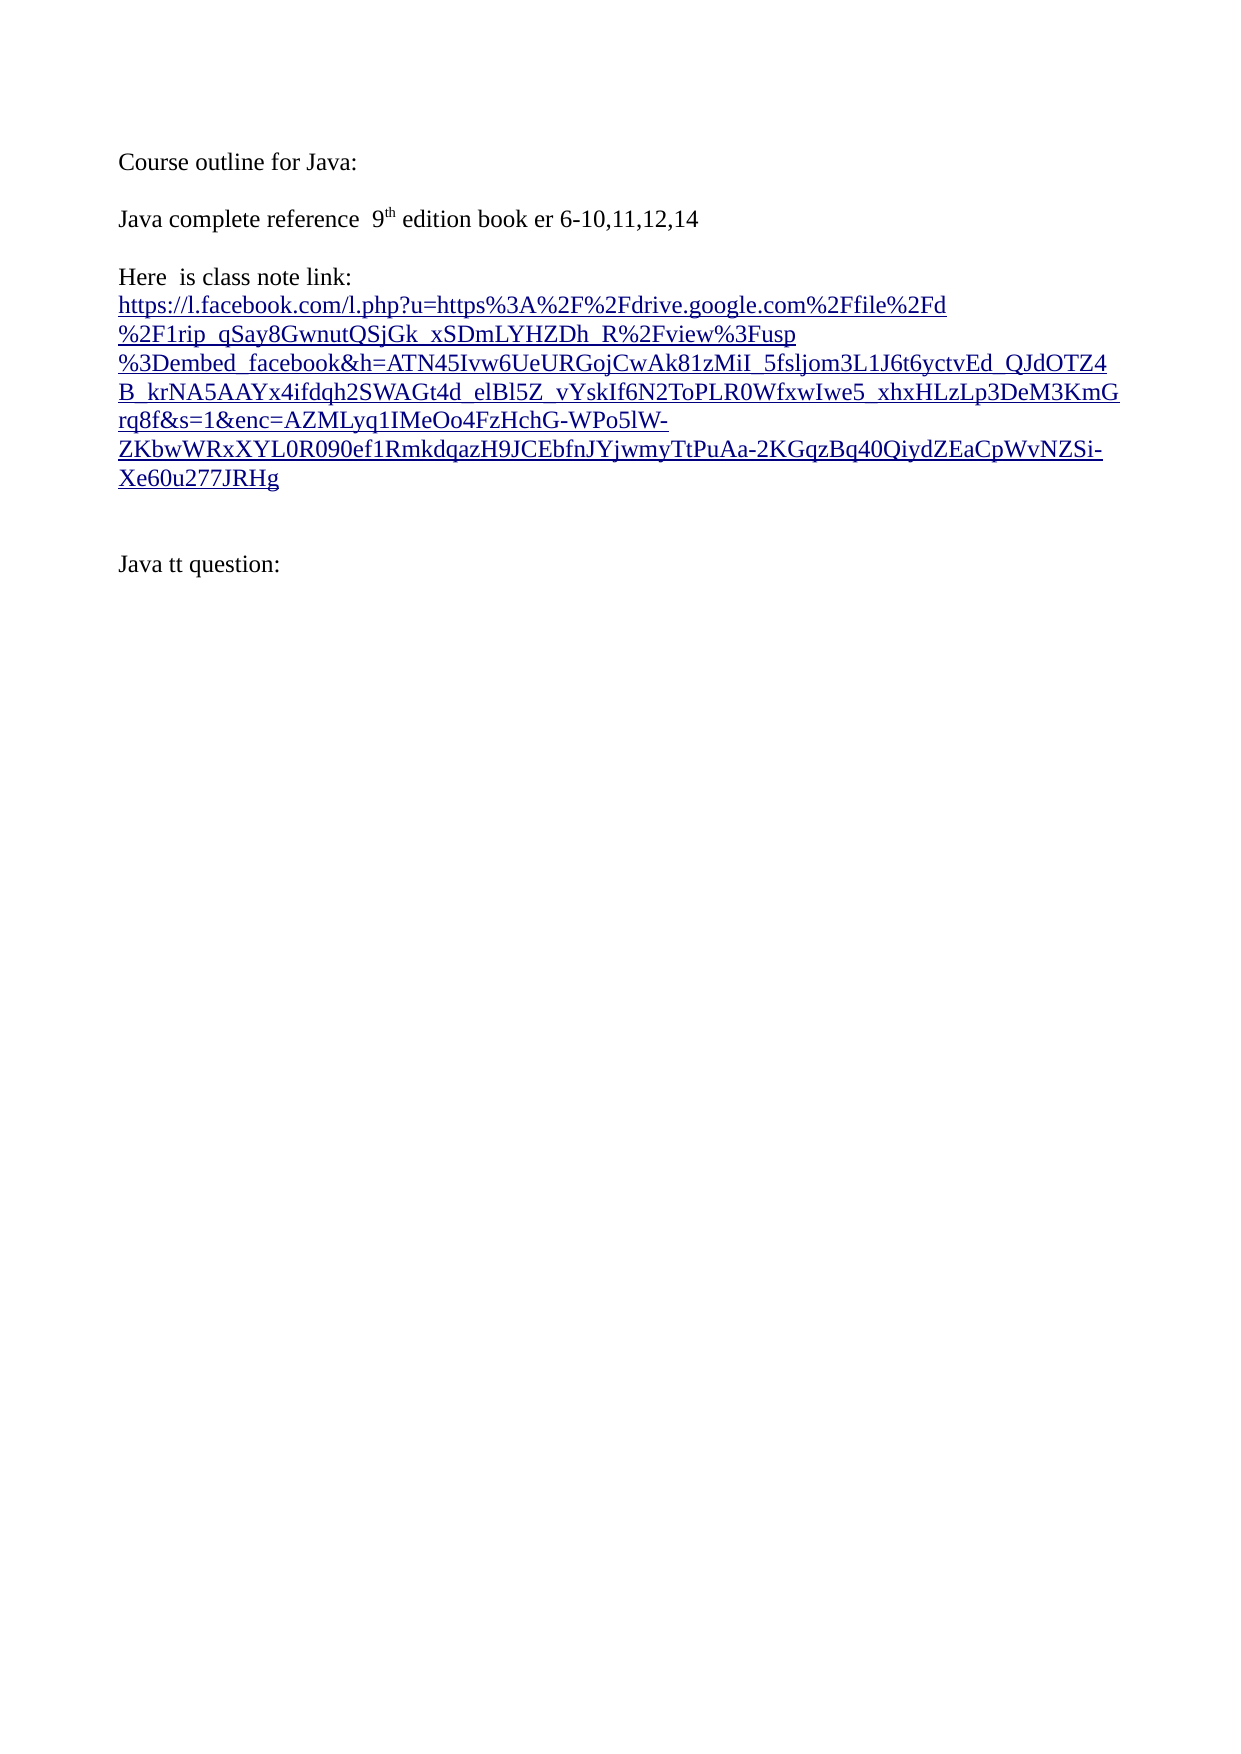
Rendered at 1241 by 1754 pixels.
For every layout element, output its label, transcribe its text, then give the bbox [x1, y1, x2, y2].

text Here is class note link: [118, 262, 1122, 291]
text https://l.facebook.com/l.php?u=https%3A%2F%2Fdrive.google.com%2Ffile%2Fd%2F1rip_qSay8GwnutQSjGk_xSDmLYHZDh_R%2Fview%3Fusp%3Dembed_facebook&h=ATN45Ivw6UeURGojCwAk81zMiI_5fsljom3L1J6t6yctvEd_QJdOTZ4B_krNA5AAYx4ifdqh2SWAGt4d_elBl5Z_vYskIf6N2ToPLR0WfxwIwe5_xhxHLzLp3DeM3KmGrq8f&s=1&enc=AZMLyq1IMeOo4FzHchG-WPo5lW-ZKbwWRxXYL0R090ef1RmkdqazH9JCEbfnJYjwmyTtPuAa-2KGqzBq40QiydZEaCpWvNZSi-Xe60u277JRHg [118, 291, 1122, 492]
text Java tt question: [118, 549, 1122, 578]
text Java complete reference 9th edition book er 6-10,11,12,14 [118, 204, 1122, 233]
text Course outline for Java: [118, 147, 1122, 176]
